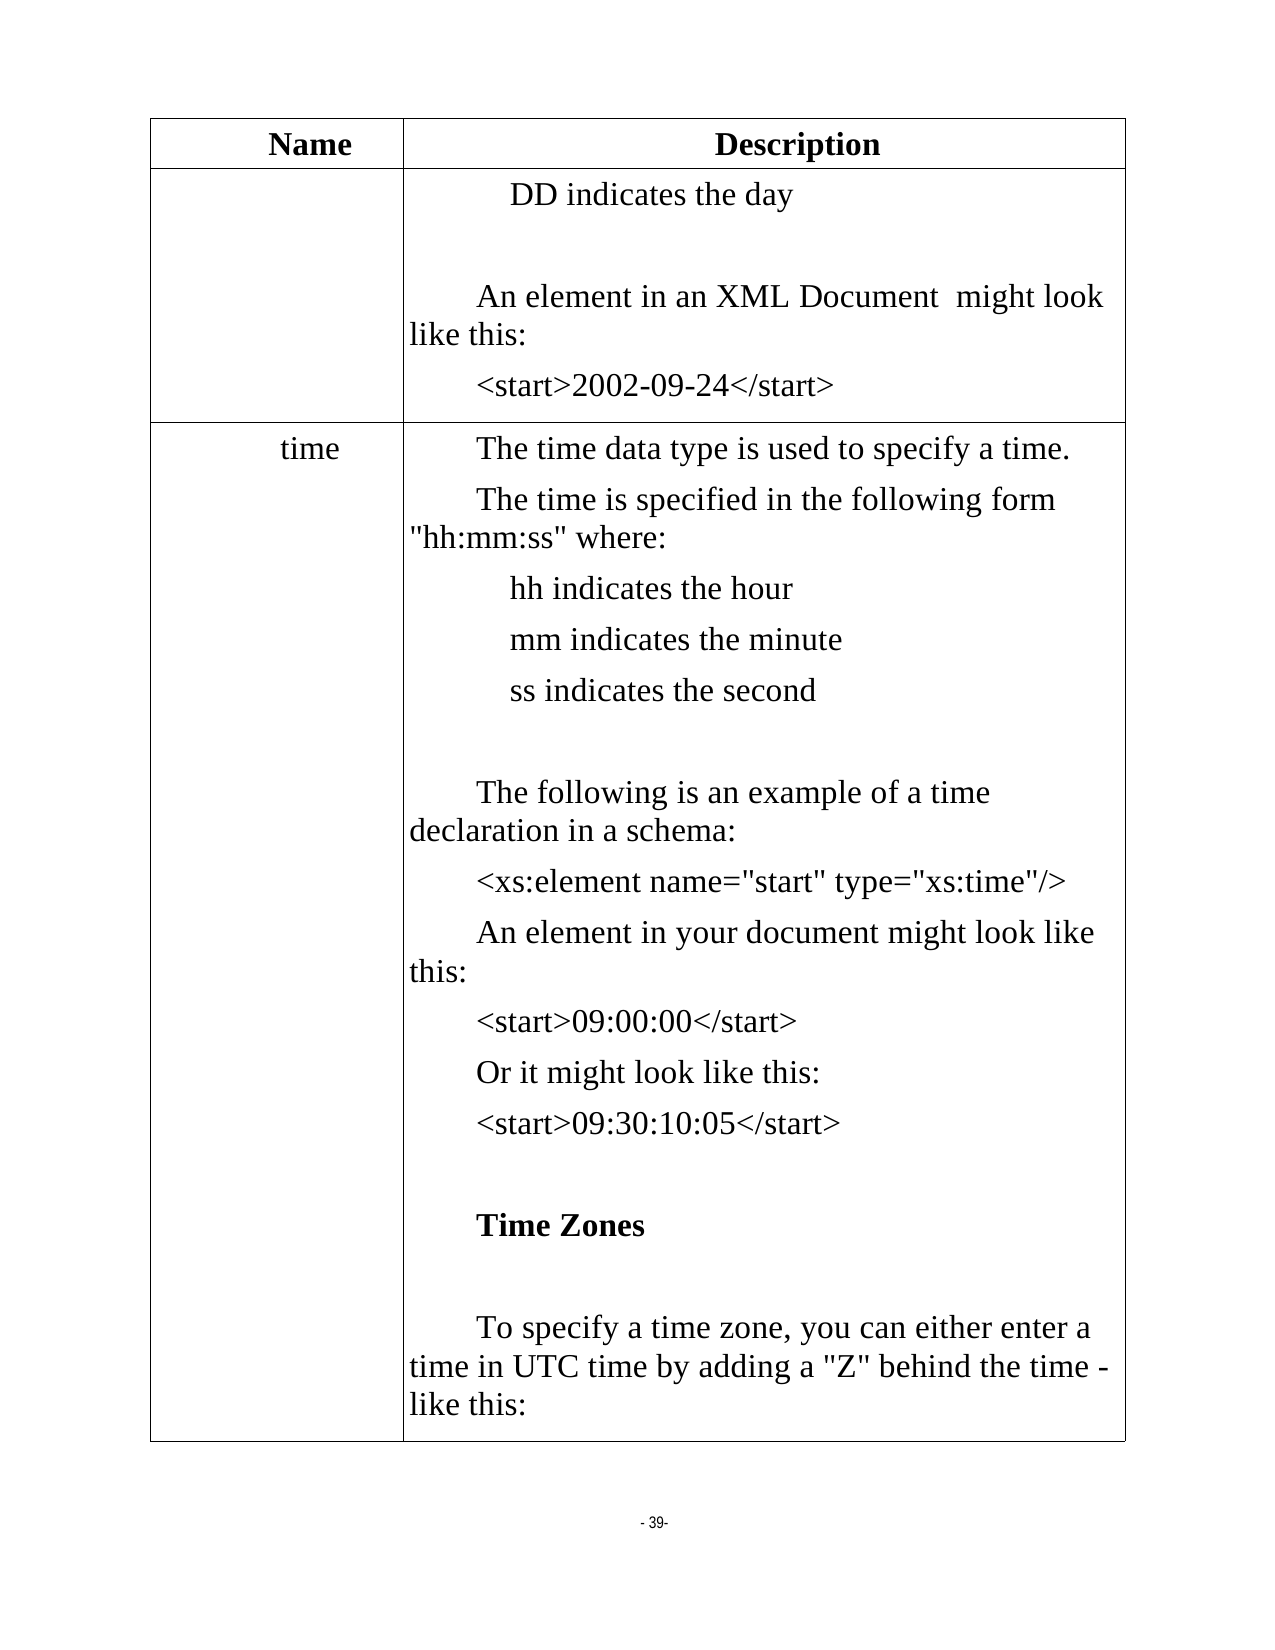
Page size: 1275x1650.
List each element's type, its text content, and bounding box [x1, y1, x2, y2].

table_cell The time data type is used to specify a time. The time is specified in the following form "hh:mm:ss" where: hh indicates the hour mm indicates the minute ss indicates the second The following is an example of a time declaration in a schema: <xs:element name="start" type="xs:time"/> An element in your document might look like this: <start>09:00:00</start> Or it might look like this: <start>09:30:10:05</start> Time Zones To specify a time zone, you can either enter a time in UTC time by adding a "Z" behind the time - like this: [404, 423, 1125, 1441]
table_header Name [151, 119, 403, 168]
table_cell DD indicates the day An element in an XML Document might look like this: <start>2002-09-24</start> [404, 169, 1125, 422]
table_cell time [151, 423, 403, 1441]
table_cell [151, 169, 403, 422]
table_header Description [404, 119, 1125, 168]
